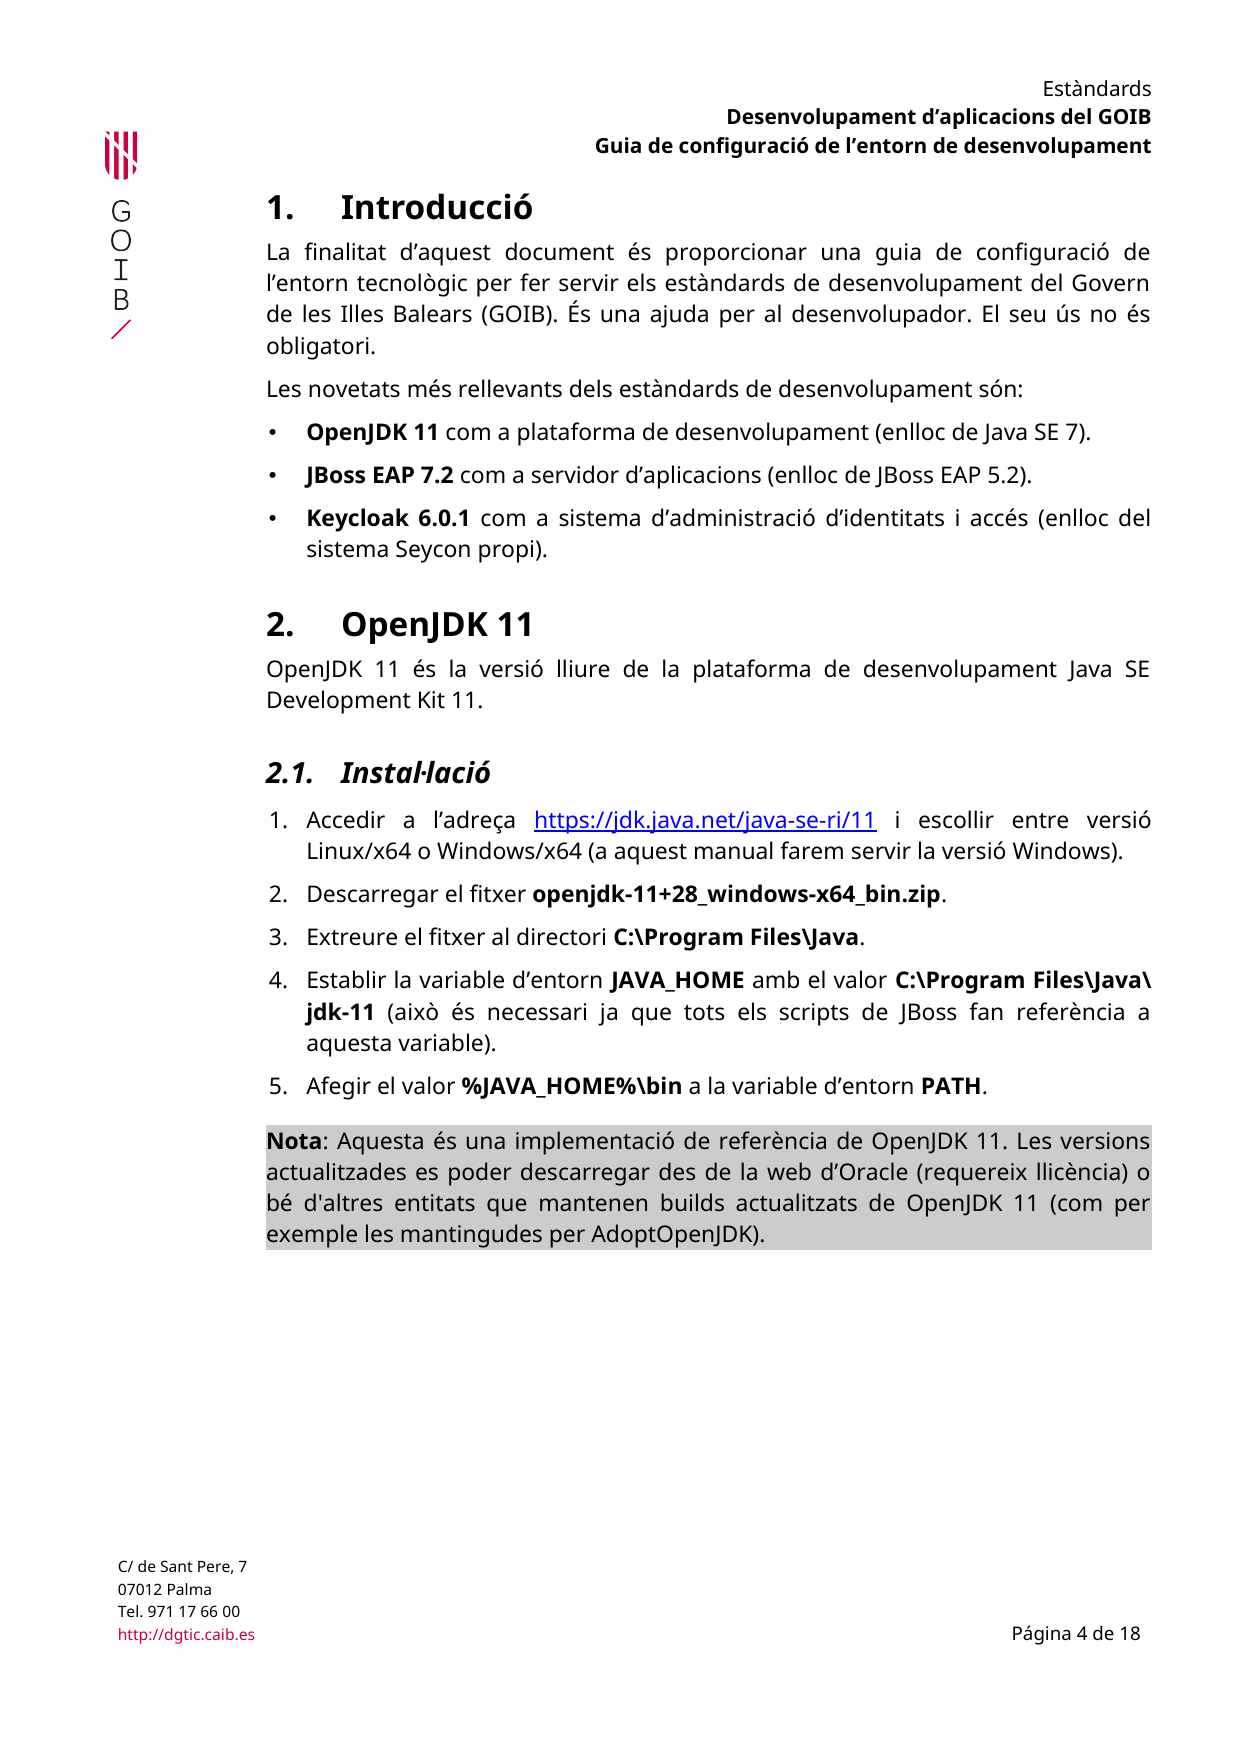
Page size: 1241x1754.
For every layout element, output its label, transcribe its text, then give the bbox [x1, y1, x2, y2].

text La finalitat d’aquest document és proporcionar una guia de configuració de l’entorn tecnològic per fer servir els estàndards de desenvolupament del Govern de les Illes Balears (GOIB). És una ajuda per al desenvolupador. El seu ús no és obligatori. [266, 236, 1152, 361]
list OpenJDK 11 com a plataforma de desenvolupament (enlloc de Java SE 7). [269, 416, 1152, 447]
list Afegir el valor %JAVA_HOME%\bin a la variable d’entorn PATH. [269, 1070, 1152, 1101]
subtitle Introducció [266, 184, 1152, 229]
text OpenJDK 11 és la versió lliure de la plataforma de desenvolupament Java SE Development Kit 11. [266, 653, 1152, 715]
subtitle OpenJDK 11 [266, 601, 1152, 646]
list Extreure el fitxer al directori C:\Program Files\Java. [269, 921, 1152, 953]
picture [76, 108, 166, 370]
text Les novetats més rellevants dels estàndards de desenvolupament són: [266, 373, 1152, 404]
list Nota: Aquesta és una implementació de referència de OpenJDK 11. Les versions actualitzades es poder descarregar des de la web d’Oracle (requereix llicència) o bé d'altres entitats que mantenen builds actualitzats de OpenJDK 11 (com per exemple les mantingudes per AdoptOpenJDK). [266, 1125, 1152, 1250]
list Descarregar el fitxer openjdk-11+28_windows-x64_bin.zip. [269, 878, 1152, 909]
list JBoss EAP 7.2 com a servidor d’aplicacions (enlloc de JBoss EAP 5.2). [269, 459, 1152, 490]
list Establir la variable d’entorn JAVA_HOME amb el valor C:\Program Files\Java\jdk-11 (això és necessari ja que tots els scripts de JBoss fan referència a aquesta variable). [269, 964, 1152, 1058]
list Keycloak 6.0.1 com a sistema d’administració d’identitats i accés (enlloc del sistema Seycon propi). [269, 502, 1152, 564]
subtitle Instal·lació [266, 752, 1152, 792]
list Accedir a l’adreça https://jdk.java.net/java-se-ri/11 i escollir entre versió Linux/x64 o Windows/x64 (a aquest manual farem servir la versió Windows). [269, 804, 1152, 867]
